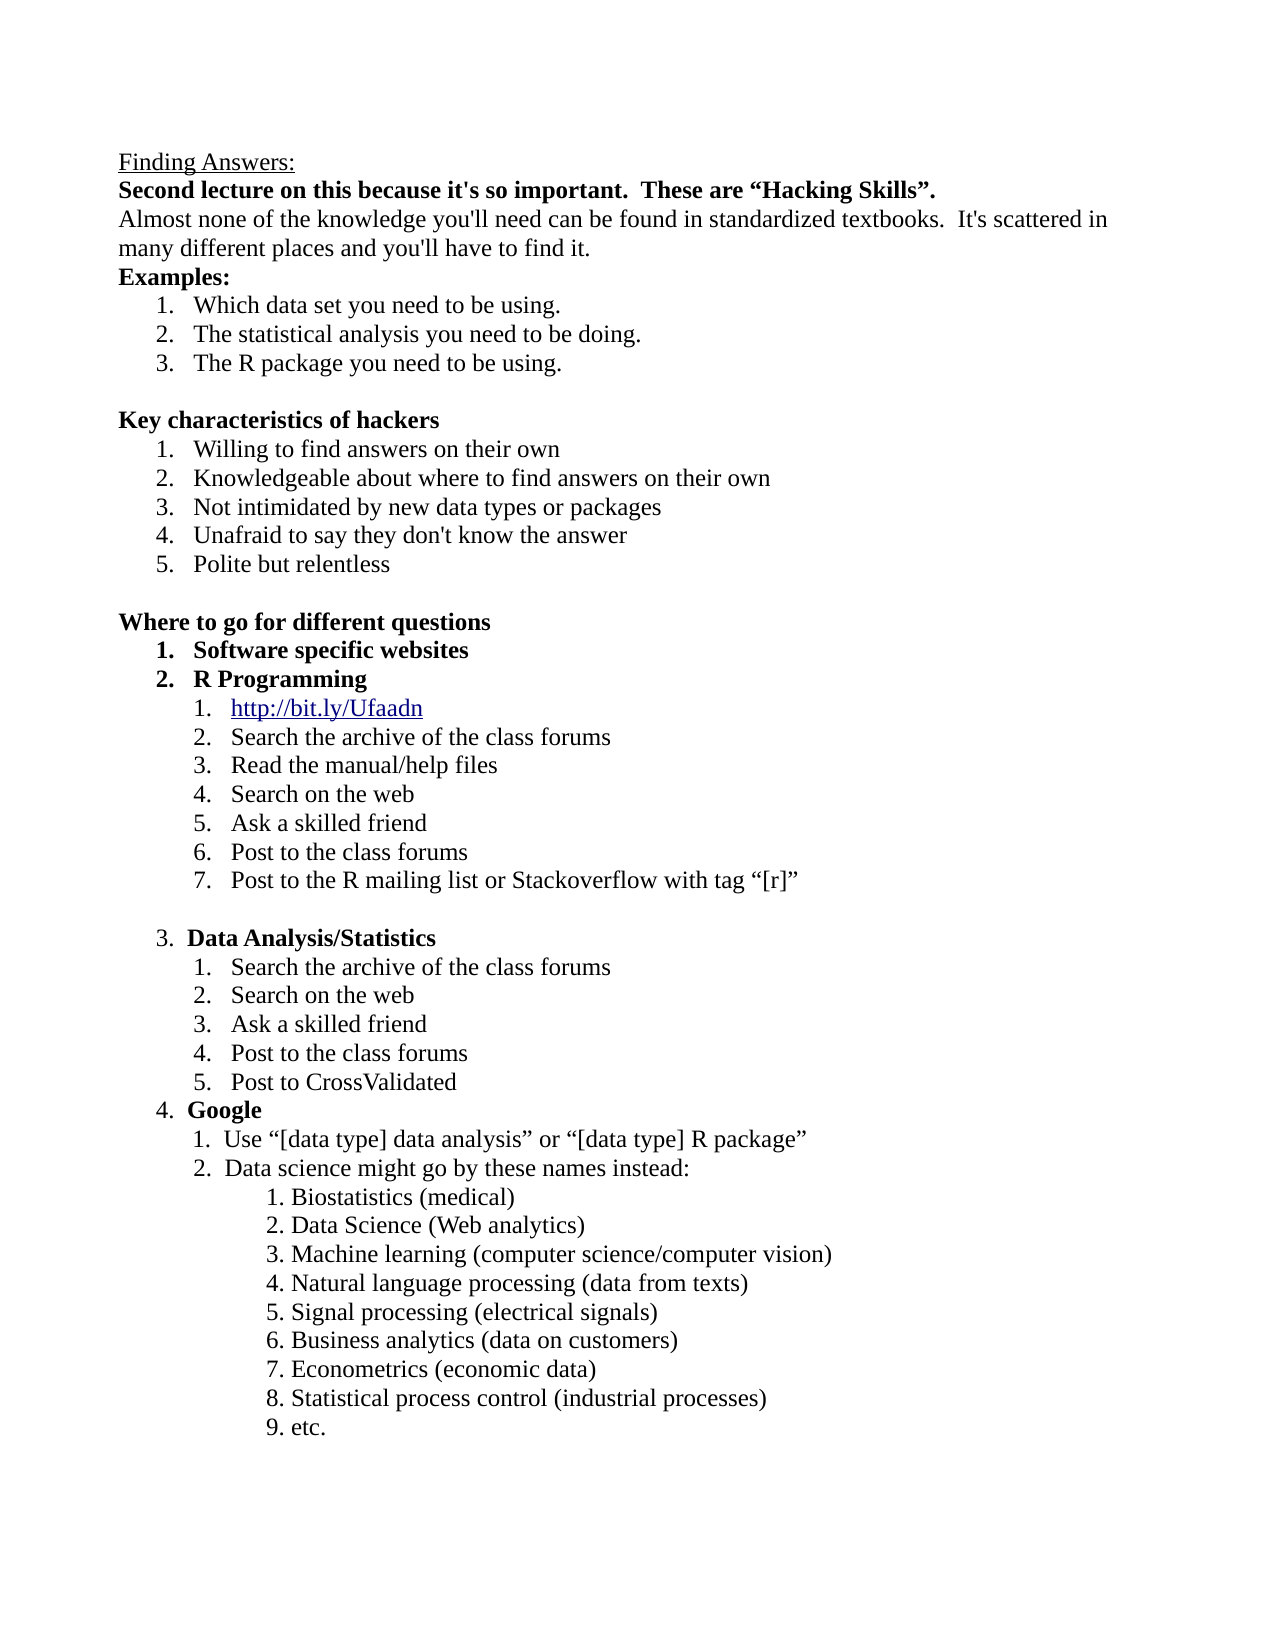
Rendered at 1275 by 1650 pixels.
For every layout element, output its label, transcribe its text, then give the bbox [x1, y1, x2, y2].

list Post to the class forums [193, 837, 1157, 866]
list Read the manual/help files [193, 751, 1157, 779]
list Not intimidated by new data types or packages [156, 492, 1157, 521]
list The R package you need to be using. [156, 348, 1157, 377]
list Search on the web [193, 981, 1157, 1009]
list Search the archive of the class forums [193, 722, 1157, 751]
text Almost none of the knowledge you'll need can be found in standardized textbooks. It's scattered in many different places and you'll have to find it. [118, 204, 1157, 262]
text Finding Answers: [118, 147, 1157, 176]
list Post to the class forums [193, 1038, 1157, 1067]
list Ask a skilled friend [193, 808, 1157, 837]
list http://bit.ly/Ufaadn [193, 693, 1157, 722]
text 1. Use “[data type] data analysis” or “[data type] R package” 2. Data science might go by these names instead: 1. Biostatistics (medical) 2. Data Science (Web analytics) 3. Machine learning (computer science/computer vision) 4. Natural language processing (data from texts) 5. Signal processing (electrical signals) 6. Business analytics (data on customers) 7. Econometrics (economic data) 8. Statistical process control (industrial processes) 9. etc. [118, 1124, 1157, 1441]
text Key characteristics of hackers [118, 406, 1157, 434]
list Search on the web [193, 779, 1157, 808]
text Where to go for different questions [118, 607, 1157, 636]
list Ask a skilled friend [193, 1009, 1157, 1038]
list R Programming [156, 664, 1157, 693]
list Post to the R mailing list or Stackoverflow with tag “[r]” [193, 866, 1157, 894]
list Willing to find answers on their own [156, 434, 1157, 463]
text 3. Data Analysis/Statistics [118, 923, 1157, 952]
list Which data set you need to be using. [156, 291, 1157, 319]
list Post to CrossValidated [193, 1067, 1157, 1096]
list Knowledgeable about where to find answers on their own [156, 463, 1157, 492]
list Polite but relentless [156, 549, 1157, 578]
text Examples: [118, 262, 1157, 291]
text 4. Google [118, 1096, 1157, 1124]
list Unafraid to say they don't know the answer [156, 521, 1157, 549]
list The statistical analysis you need to be doing. [156, 319, 1157, 348]
list Search the archive of the class forums [193, 952, 1157, 981]
text Second lecture on this because it's so important. These are “Hacking Skills”. [118, 176, 1157, 204]
list Software specific websites [156, 636, 1157, 664]
